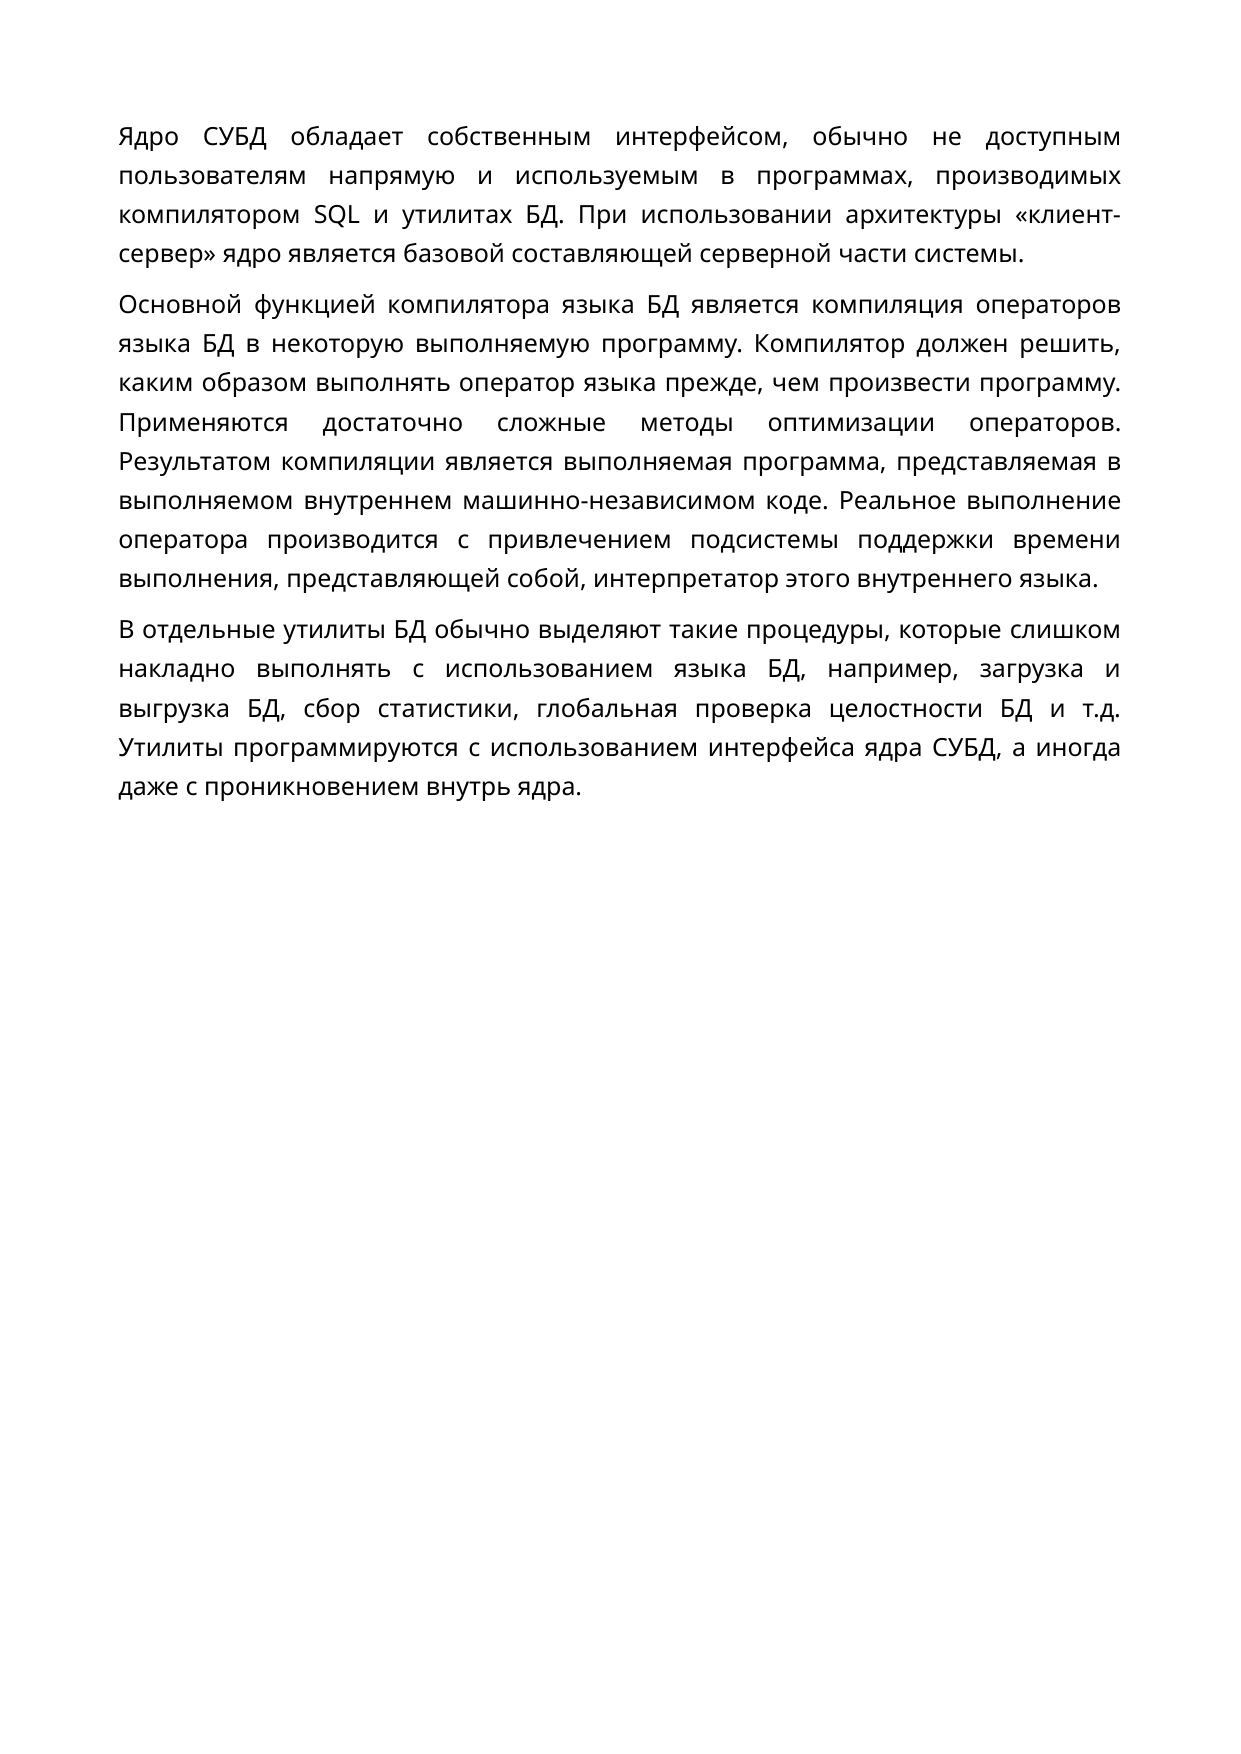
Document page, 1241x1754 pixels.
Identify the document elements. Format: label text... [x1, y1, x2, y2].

text Ядро СУБД обладает собственным интерфейсом, обычно не доступным пользователям напрямую и используемым в программах, производимых компилятором SQL и утилитах БД. При использовании архитектуры «клиент-сервер» ядро является базовой составляющей серверной части системы. [118, 118, 1122, 270]
text В отдельные утилиты БД обычно выделяют такие процедуры, которые слишком накладно выполнять с использованием языка БД, например, загрузка и выгрузка БД, сбор статистики, глобальная проверка целостности БД и т.д. Утилиты программируются с использованием интерфейса ядра СУБД, а иногда даже с проникновением внутрь ядра. [118, 612, 1122, 803]
text Основной функцией компилятора языка БД является компиляция операторов языка БД в некоторую выполняемую программу. Компилятор должен решить, каким образом выполнять оператор языка прежде, чем произвести программу. Применяются достаточно сложные методы оптимизации операторов. Результатом компиляции является выполняемая программа, представляемая в выполняемом внутреннем машинно-независимом коде. Реальное выполнение оператора производится с привлечением подсистемы поддержки времени выполнения, представляющей собой, интерпретатор этого внутреннего языка. [118, 287, 1122, 595]
